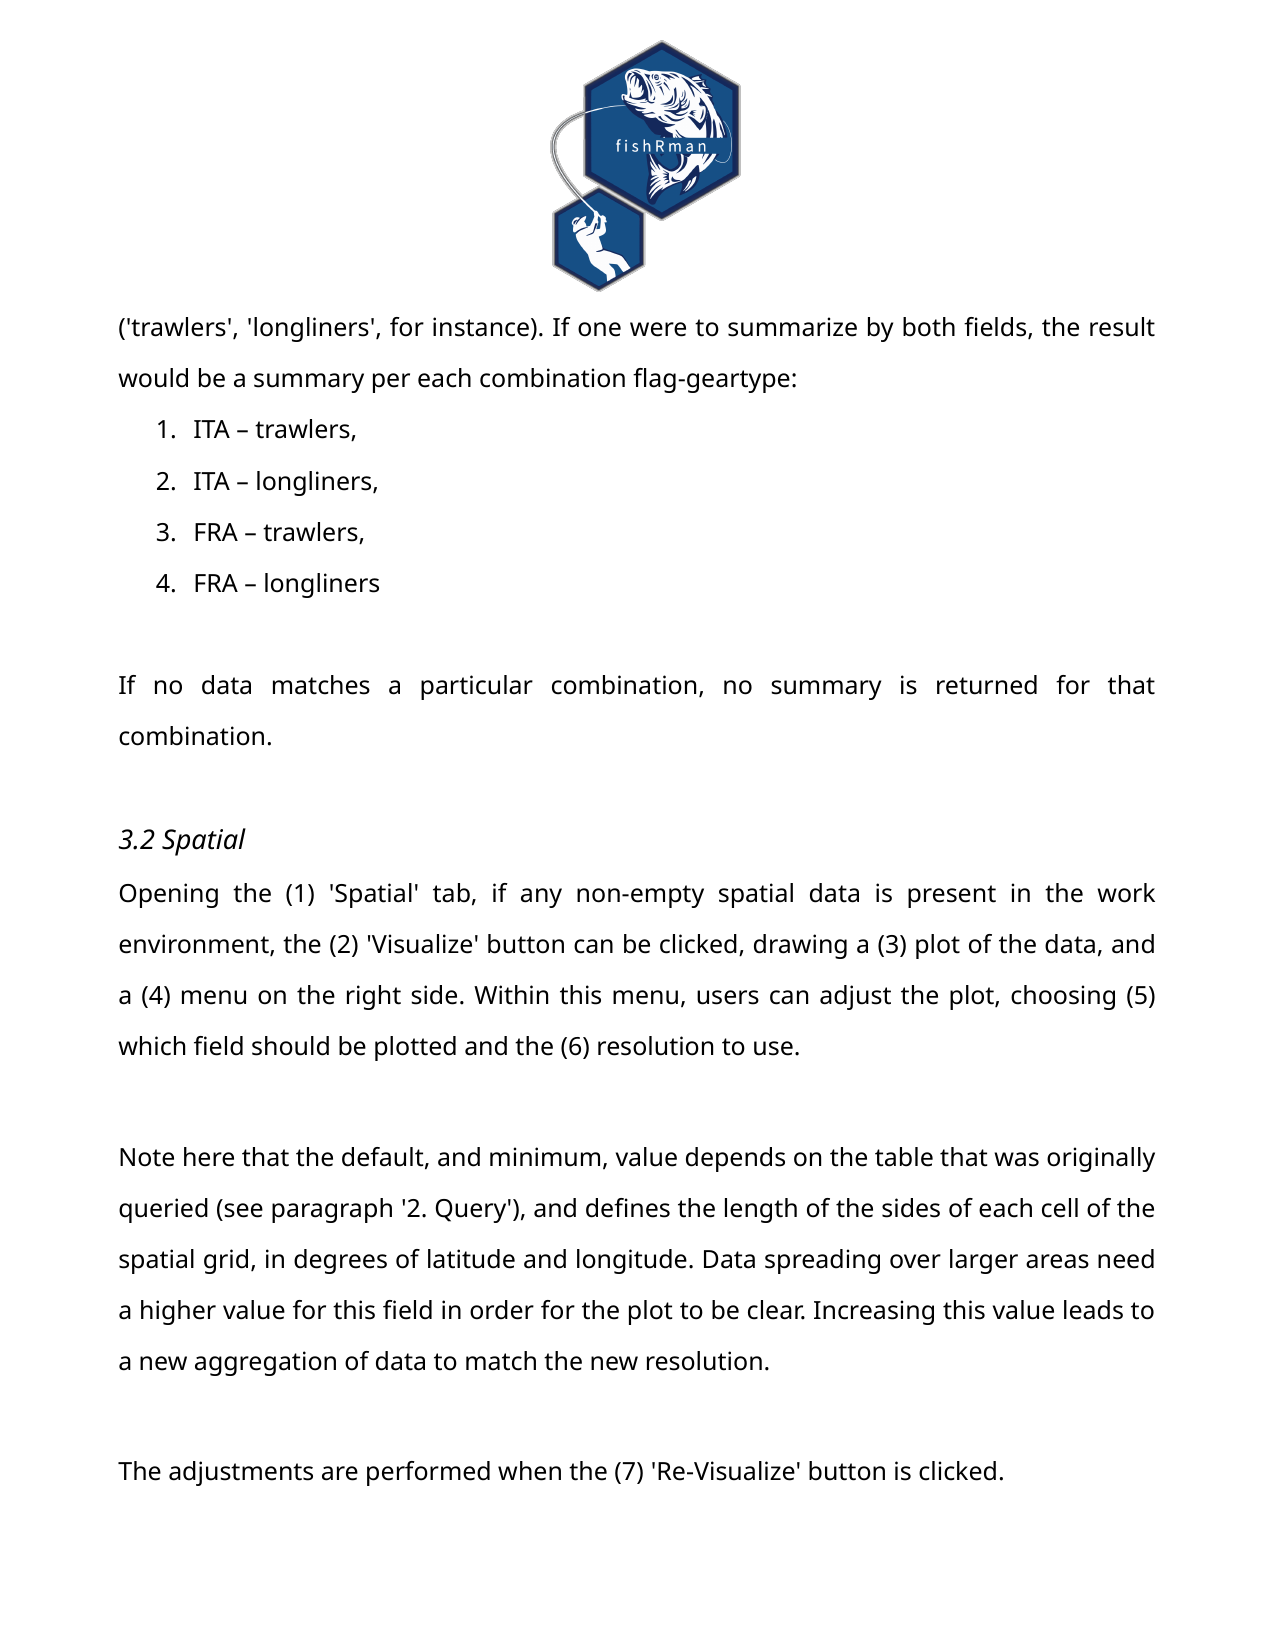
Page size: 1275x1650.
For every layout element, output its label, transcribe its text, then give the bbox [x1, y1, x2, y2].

text ('trawlers', 'longliners', for instance). If one were to summarize by both fields, the result would be a summary per each combination flag-geartype: [118, 118, 1157, 395]
text If no data matches a particular combination, no summary is returned for that combination. [118, 667, 1157, 752]
list FRA – longliners [156, 565, 1157, 599]
text Opening the (1) 'Spatial' tab, if any non-empty spatial data is present in the work environment, the (2) 'Visualize' button can be clicked, drawing a (3) plot of the data, and a (4) menu on the right side. Within this menu, users can adjust the plot, choosing (5) which field should be plotted and the (6) resolution to use. [118, 876, 1157, 1063]
list ITA – longliners, [156, 463, 1157, 497]
text The adjustments are performed when the (7) 'Re-Visualize' button is clicked. [118, 1454, 1157, 1488]
text Note here that the default, and minimum, value depends on the table that was originally queried (see paragraph '2. Query'), and defines the length of the sides of each cell of the spatial grid, in degrees of latitude and longitude. Data spreading over larger areas need a higher value for this field in order for the plot to be clear. Increasing this value leads to a new aggregation of data to match the new resolution. [118, 1139, 1157, 1378]
picture [510, 38, 765, 293]
list ITA – trawlers, [156, 412, 1157, 446]
text 3.2 Spatial [118, 820, 1157, 857]
list FRA – trawlers, [156, 514, 1157, 548]
